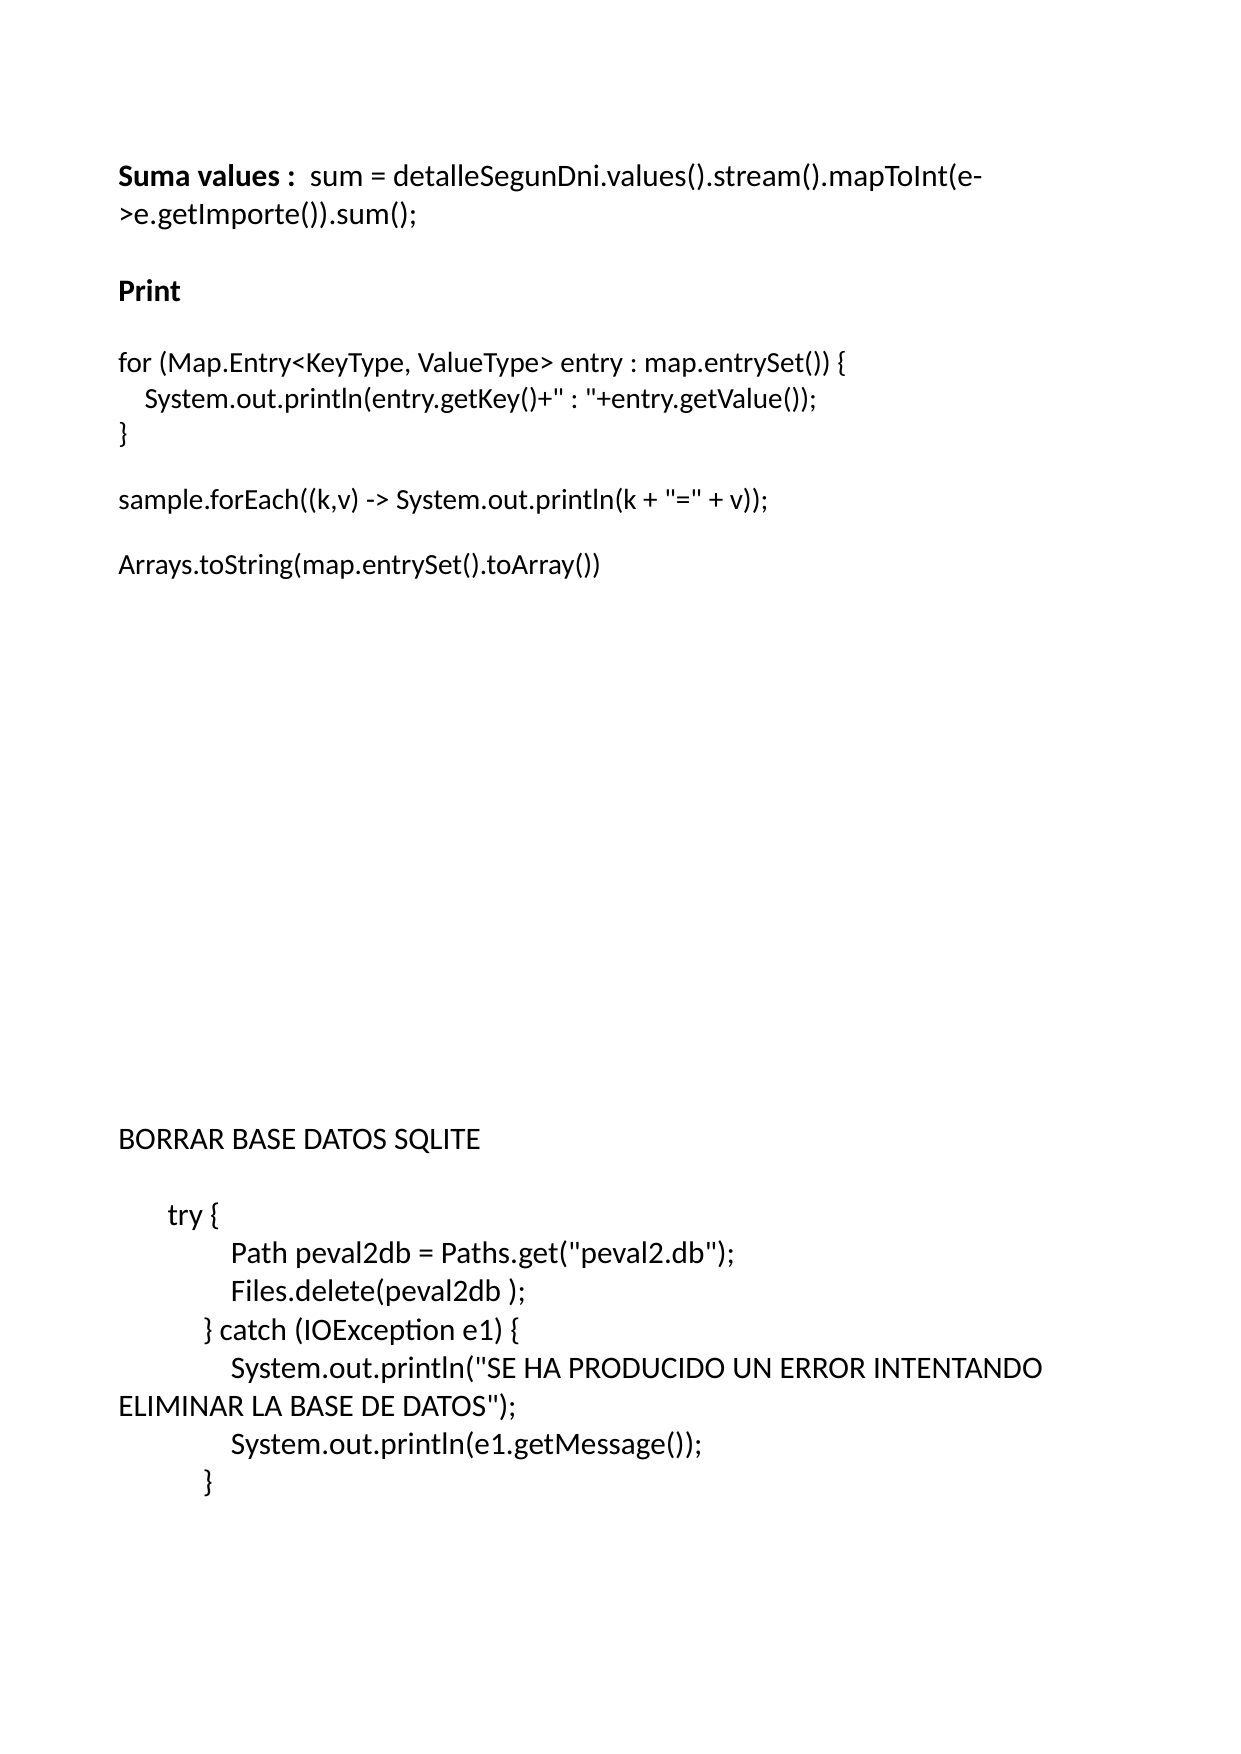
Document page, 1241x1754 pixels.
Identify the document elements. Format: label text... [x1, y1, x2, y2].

text } [118, 1462, 1122, 1500]
text sample.forEach((k,v) -> System.out.println(k + "=" + v)); [118, 481, 1122, 516]
text Print [118, 271, 1122, 309]
text System.out.println(entry.getKey()+" : "+entry.getValue()); [118, 380, 1122, 416]
text System.out.println("SE HA PRODUCIDO UN ERROR INTENTANDO ELIMINAR LA BASE DE DATOS"); [118, 1348, 1122, 1424]
text for (Map.Entry<KeyType, ValueType> entry : map.entrySet()) { [118, 344, 1122, 380]
text try { [118, 1195, 1122, 1233]
text Suma values : sum = detalleSegunDni.values().stream().mapToInt(e->e.getImporte()).sum(); [118, 156, 1122, 232]
text } catch (IOException e1) { [118, 1310, 1122, 1348]
text BORRAR BASE DATOS SQLITE [118, 1119, 1122, 1157]
text Files.delete(peval2db ); [118, 1272, 1122, 1310]
text System.out.println(e1.getMessage()); [118, 1424, 1122, 1462]
text Path peval2db = Paths.get("peval2.db"); [118, 1233, 1122, 1272]
text } [118, 416, 1122, 451]
text Arrays.toString(map.entrySet().toArray()) [118, 546, 1122, 581]
